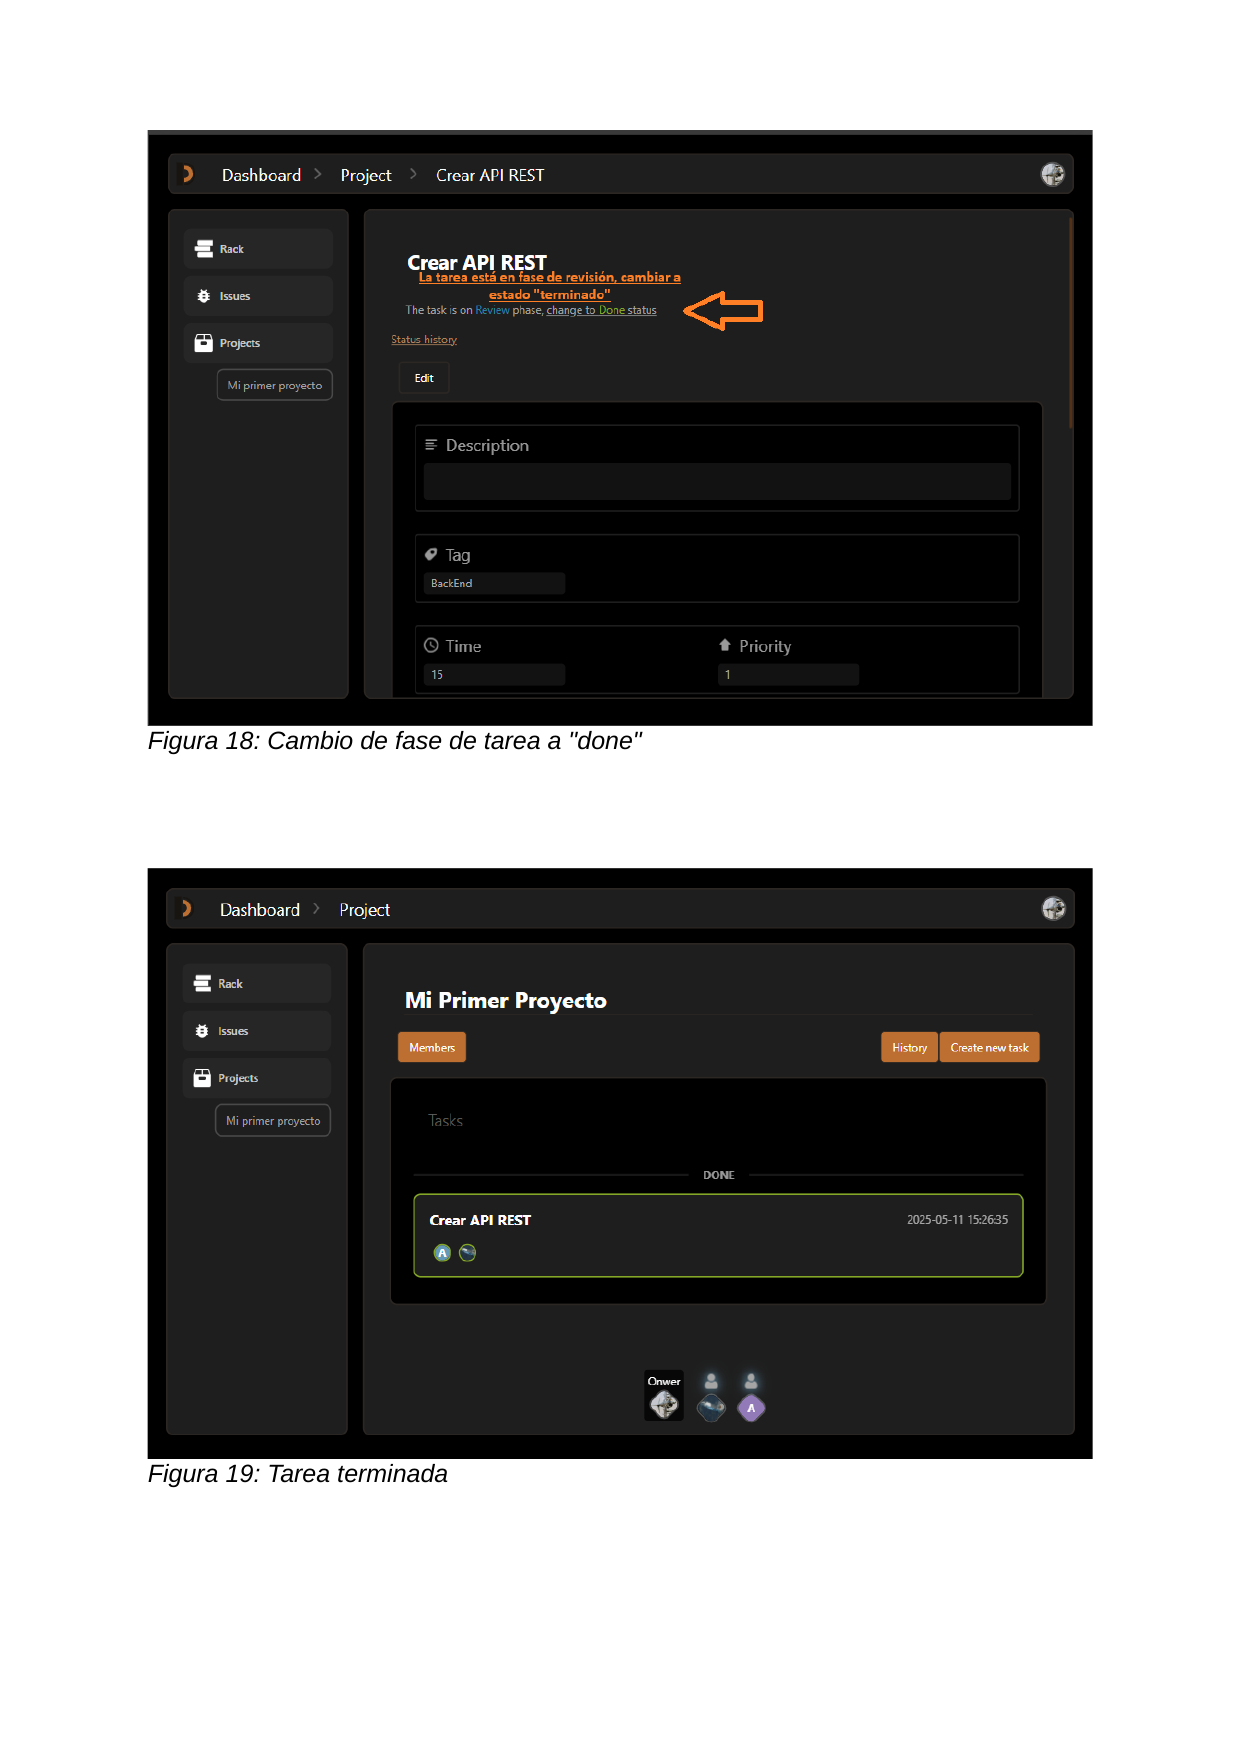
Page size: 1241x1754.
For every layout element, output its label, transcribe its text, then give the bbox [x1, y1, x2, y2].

picture [147, 130, 1093, 726]
picture [147, 868, 1093, 1459]
text Figura 19: Tarea terminada [148, 1459, 1093, 1487]
text Figura 18: Cambio de fase de tarea a "done" [148, 726, 1093, 755]
